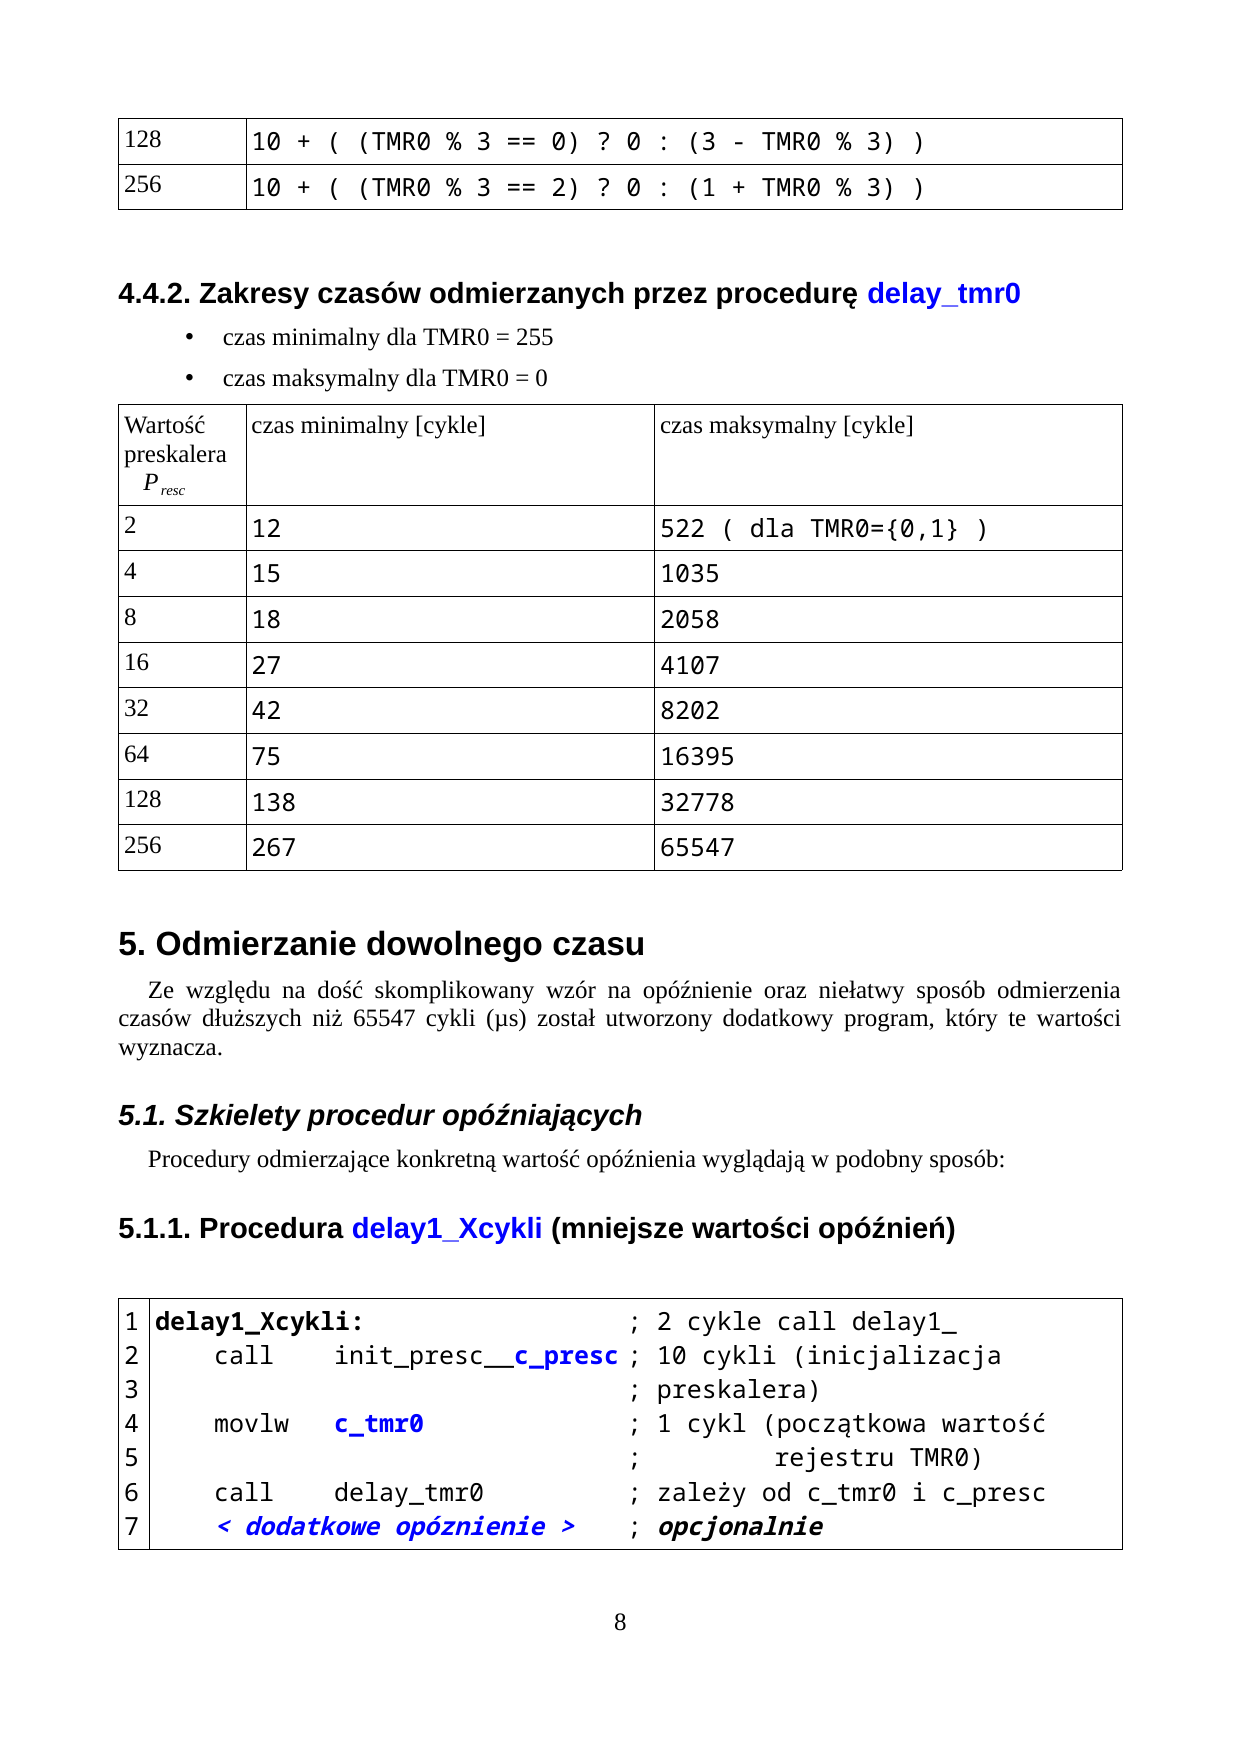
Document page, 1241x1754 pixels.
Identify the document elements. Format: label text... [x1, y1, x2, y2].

table_cell 256 [119, 165, 246, 209]
subtitle 5.1. Szkielety procedur opóźniających [118, 1098, 1122, 1132]
table_cell 32778 [655, 780, 1122, 824]
subtitle 5. Odmierzanie dowolnego czasu [118, 923, 1122, 962]
table_cell 1035 [655, 551, 1122, 596]
table_cell 267 [247, 825, 654, 870]
table_cell 10 + ( (TMR0 % 3 == 0) ? 0 : (3 - TMR0 % 3) ) [247, 119, 1122, 164]
table_header delay1_Xcykli: ; 2 cykle call delay1_ call init_presc__c_presc ; 10 cykli (inicjalizacja ; preskalera) movlw c_tmr0 ; 1 cykl (początkowa wartość ; rejestru TMR0) call delay_tmr0 ; zależy od c_tmr0 i c_presc < dodatkowe opóznienie > ; opcjonalnie [150, 1299, 1122, 1549]
table_cell 256 [119, 825, 246, 870]
table_cell 4 [119, 551, 246, 596]
table_cell 12 [247, 506, 654, 550]
text Ze względu na dość skomplikowany wzór na opóźnienie oraz niełatwy sposób odmierzenia czasów dłuższych niż 65547 cykli (µs) został utworzony dodatkowy program, który te wartości wyznacza. [118, 975, 1122, 1061]
table_header czas maksymalny [cykle] [655, 405, 1122, 505]
table_cell 4107 [655, 643, 1122, 687]
table_cell 15 [247, 551, 654, 596]
subtitle 5.1.1. Procedura delay1_Xcykli (mniejsze wartości opóźnień) [118, 1211, 1122, 1244]
table_cell 42 [247, 688, 654, 733]
table_cell 16395 [655, 734, 1122, 778]
table_cell 8 [119, 597, 246, 642]
table_cell 32 [119, 688, 246, 733]
table_cell 128 [119, 780, 246, 824]
table_cell 64 [119, 734, 246, 778]
table_header Wartość preskalera [119, 405, 246, 505]
table_cell 8202 [655, 688, 1122, 733]
table_cell 2 [119, 506, 246, 550]
table_cell 65547 [655, 825, 1122, 870]
table_cell 18 [247, 597, 654, 642]
table_cell 2058 [655, 597, 1122, 642]
table_cell 10 + ( (TMR0 % 3 == 2) ? 0 : (1 + TMR0 % 3) ) [247, 165, 1122, 209]
text Procedury odmierzające konkretną wartość opóźnienia wyglądają w podobny sposób: [118, 1144, 1122, 1173]
table_cell 522 ( dla TMR0={0,1} ) [655, 506, 1122, 550]
table_cell 138 [247, 780, 654, 824]
table_cell 27 [247, 643, 654, 687]
table_cell 128 [119, 119, 246, 164]
subtitle 4.4.2. Zakresy czasów odmierzanych przez procedurę delay_tmr0 [118, 276, 1122, 309]
list czas maksymalny dla TMR0 = 0 [185, 363, 1122, 392]
table_cell 75 [247, 734, 654, 778]
table_header czas minimalny [cykle] [247, 405, 654, 505]
list czas minimalny dla TMR0 = 255 [185, 322, 1122, 351]
table_header 1 2 3 4 5 6 7 [119, 1299, 149, 1549]
table_cell 16 [119, 643, 246, 687]
